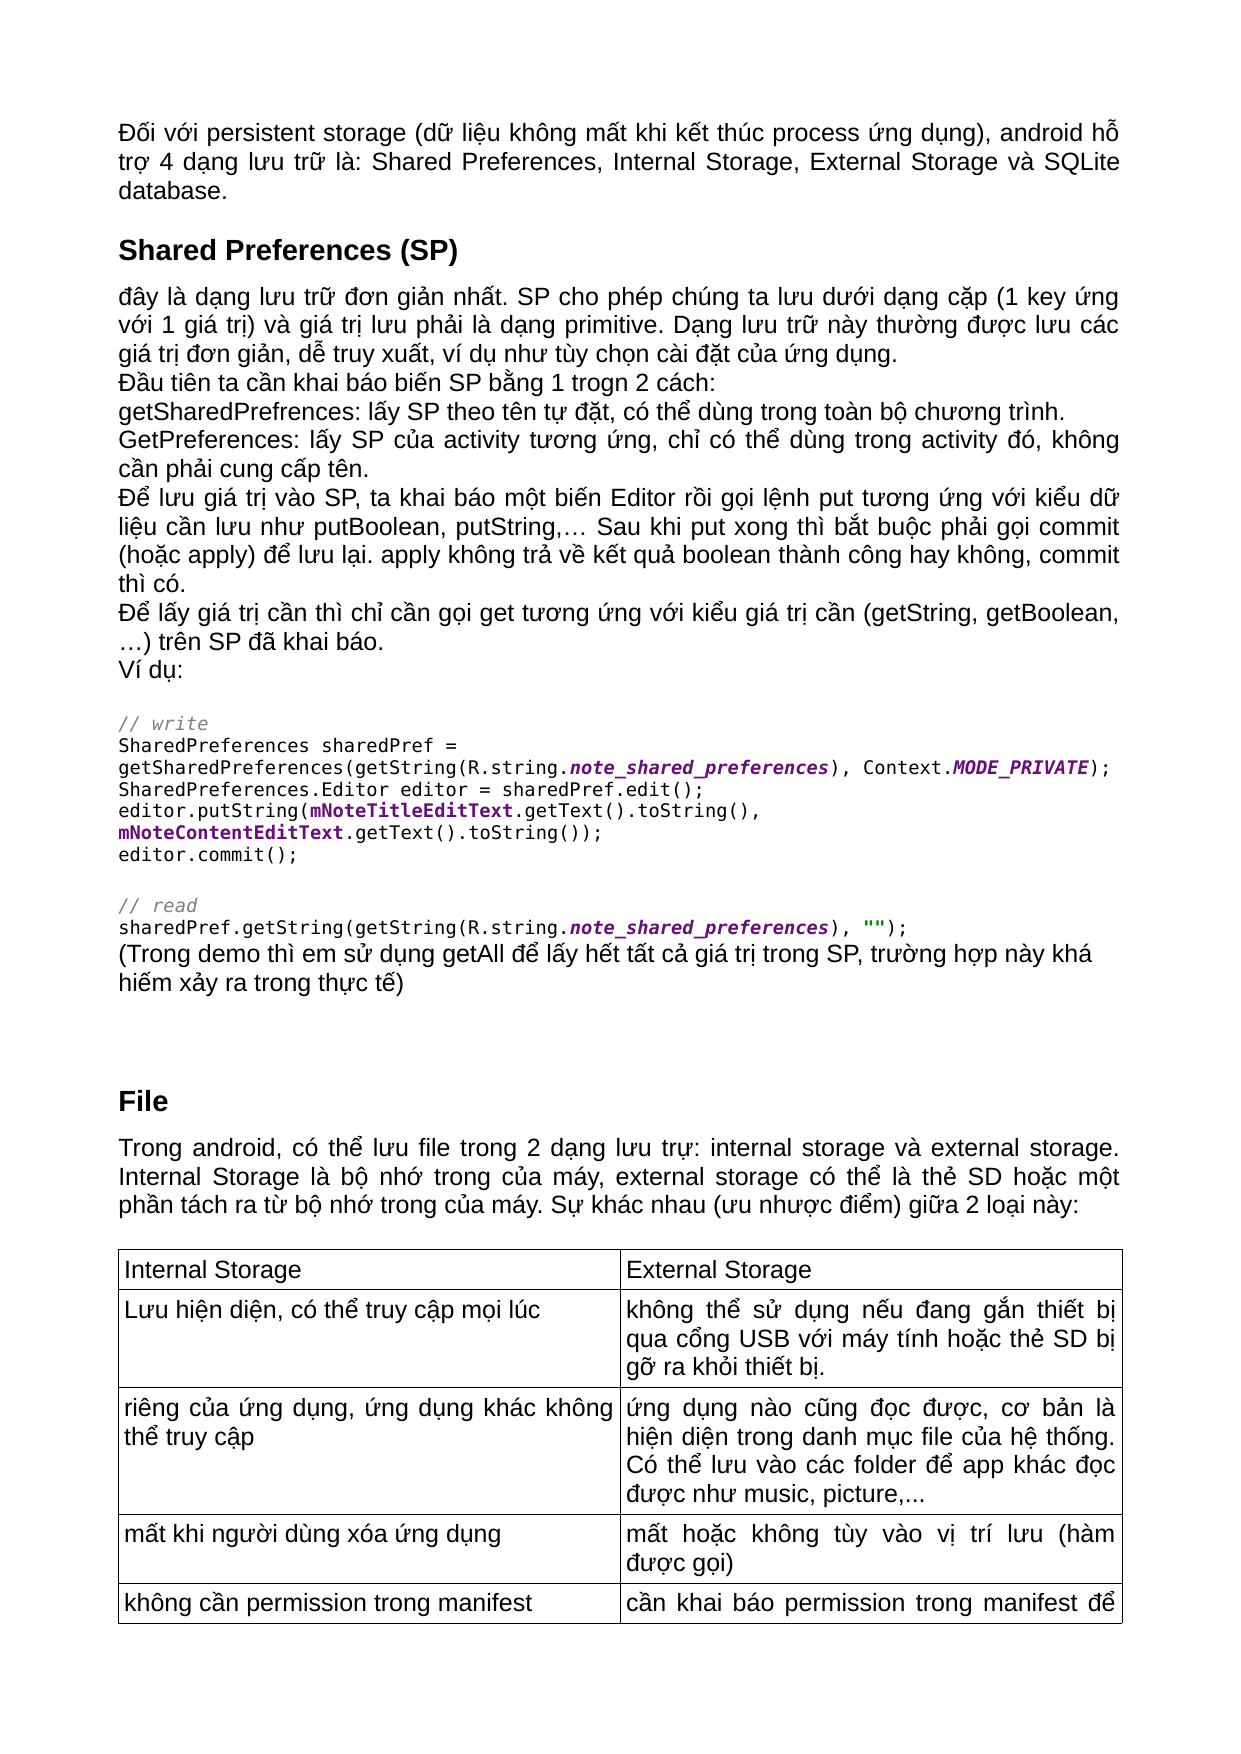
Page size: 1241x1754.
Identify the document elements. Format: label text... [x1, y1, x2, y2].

text editor.commit(); [118, 844, 1122, 866]
table_cell không thể sử dụng nếu đang gắn thiết bị qua cổng USB với máy tính hoặc thẻ SD bị gỡ ra khỏi thiết bị. [621, 1290, 1122, 1387]
text đây là dạng lưu trữ đơn giản nhất. SP cho phép chúng ta lưu dưới dạng cặp (1 key ứng với 1 giá trị) và giá trị lưu phải là dạng primitive. Dạng lưu trữ này thường được lưu các giá trị đơn giản, dễ truy xuất, ví dụ như tùy chọn cài đặt của ứng dụng. [118, 282, 1122, 368]
text Trong android, có thể lưu file trong 2 dạng lưu trự: internal storage và external storage. Internal Storage là bộ nhớ trong của máy, external storage có thể là thẻ SD hoặc một phần tách ra từ bộ nhớ trong của máy. Sự khác nhau (ưu nhược điểm) giữa 2 loại này: [118, 1133, 1122, 1219]
text File [118, 1084, 1122, 1118]
text getSharedPrefrences: lấy SP theo tên tự đặt, có thể dùng trong toàn bộ chương trình. [118, 397, 1122, 425]
text SharedPreferences.Editor editor = sharedPref.edit(); [118, 778, 1122, 800]
text Ví dụ: [118, 655, 1122, 684]
text editor.putString(mNoteTitleEditText.getText().toString(), mNoteContentEditText.getText().toString()); [118, 800, 1122, 844]
table_cell Lưu hiện diện, có thể truy cập mọi lúc [119, 1290, 620, 1387]
table_header External Storage [621, 1250, 1122, 1289]
text Đầu tiên ta cần khai báo biến SP bằng 1 trogn 2 cách: [118, 368, 1122, 397]
text Để lấy giá trị cần thì chỉ cần gọi get tương ứng với kiểu giá trị cần (getString, getBoolean,…) trên SP đã khai báo. [118, 598, 1122, 655]
table_cell mất khi người dùng xóa ứng dụng [119, 1515, 620, 1582]
text // write [118, 713, 1122, 735]
text // read [118, 896, 1122, 917]
text Shared Preferences (SP) [118, 233, 1122, 267]
text Đối với persistent storage (dữ liệu không mất khi kết thúc process ứng dụng), android hỗ trợ 4 dạng lưu trữ là: Shared Preferences, Internal Storage, External Storage và SQLite database. [118, 118, 1122, 204]
text SharedPreferences sharedPref = getSharedPreferences(getString(R.string.note_shared_preferences), Context.MODE_PRIVATE); [118, 735, 1122, 778]
text Để lưu giá trị vào SP, ta khai báo một biến Editor rồi gọi lệnh put tương ứng với kiểu dữ liệu cần lưu như putBoolean, putString,… Sau khi put xong thì bắt buộc phải gọi commit (hoặc apply) để lưu lại. apply không trả về kết quả boolean thành công hay không, commit thì có. [118, 483, 1122, 598]
table_cell riêng của ứng dụng, ứng dụng khác không thể truy cập [119, 1388, 620, 1513]
text (Trong demo thì em sử dụng getAll để lấy hết tất cả giá trị trong SP, trường hợp này khá hiếm xảy ra trong thực tế) [118, 939, 1122, 997]
table_cell cần khai báo permission trong manifest để [621, 1584, 1122, 1623]
text sharedPref.getString(getString(R.string.note_shared_preferences), ""); [118, 917, 1122, 939]
text GetPreferences: lấy SP của activity tương ứng, chỉ có thể dùng trong activity đó, không cần phải cung cấp tên. [118, 425, 1122, 483]
table_cell mất hoặc không tùy vào vị trí lưu (hàm được gọi) [621, 1515, 1122, 1582]
table_cell không cần permission trong manifest [119, 1584, 620, 1623]
table_cell ứng dụng nào cũng đọc được, cơ bản là hiện diện trong danh mục file của hệ thống. Có thể lưu vào các folder để app khác đọc được như music, picture,... [621, 1388, 1122, 1513]
table_header Internal Storage [119, 1250, 620, 1289]
